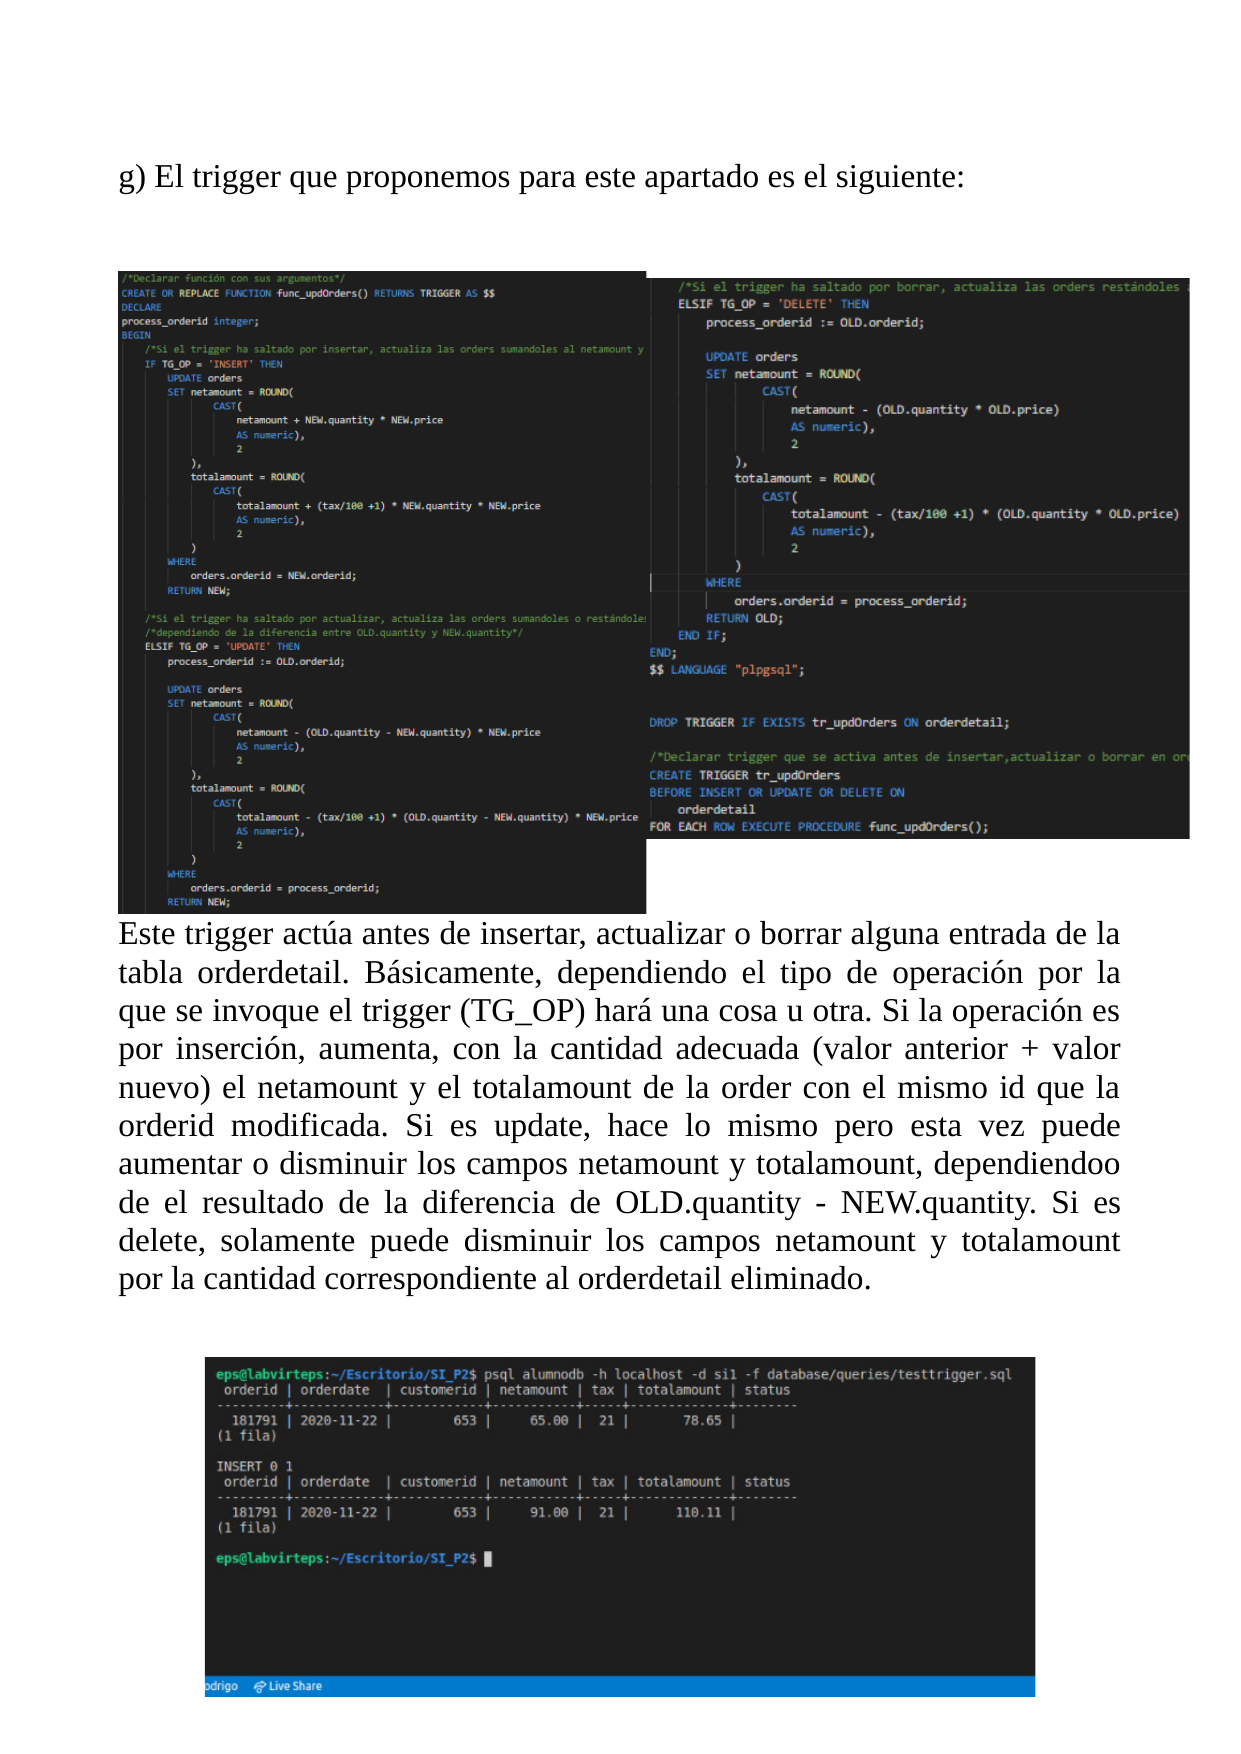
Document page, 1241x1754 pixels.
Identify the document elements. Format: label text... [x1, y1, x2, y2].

text Este trigger actúa antes de insertar, actualizar o borrar alguna entrada de la tabla orderdetail. Básicamente, dependiendo el tipo de operación por la que se invoque el trigger (TG_OP) hará una cosa u otra. Si la operación es por inserción, aumenta, con la cantidad adecuada (valor anterior + valor nuevo) el netamount y el totalamount de la order con el mismo id que la orderid modificada. Si es update, hace lo mismo pero esta vez puede aumentar o disminuir los campos netamount y totalamount, dependiendoo de el resultado de la diferencia de OLD.quantity - NEW.quantity. Si es delete, solamente puede disminuir los campos netamount y totalamount por la cantidad correspondiente al orderdetail eliminado. [118, 913, 1122, 1297]
text g) El trigger que proponemos para este apartado es el siguiente: [118, 156, 1122, 195]
